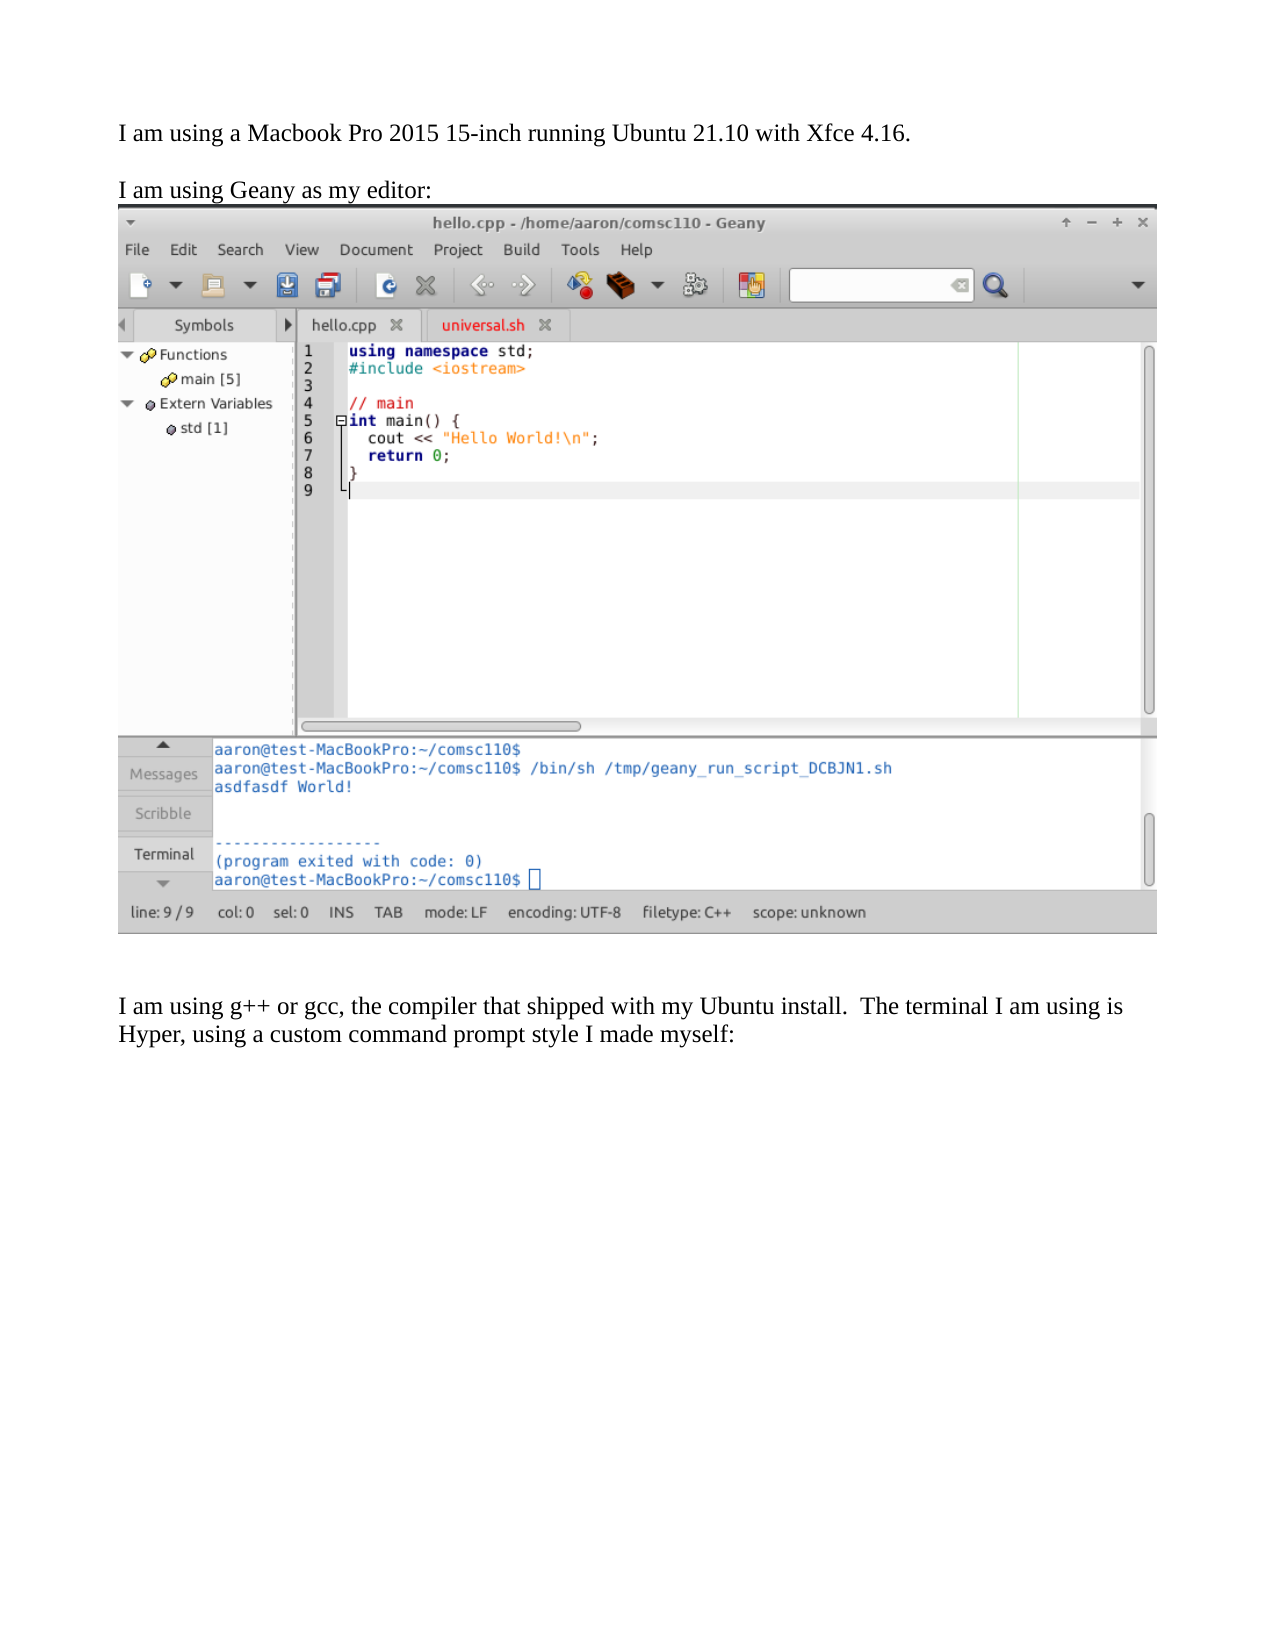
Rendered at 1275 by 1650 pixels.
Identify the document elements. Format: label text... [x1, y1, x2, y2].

text I am using a Macbook Pro 2015 15-inch running Ubuntu 21.10 with Xfce 4.16. [118, 118, 1157, 147]
picture [118, 204, 1157, 934]
text I am using Geany as my editor: [118, 176, 1157, 204]
text I am using g++ or gcc, the compiler that shipped with my Ubuntu install. The terminal I am using is Hyper, using a custom command prompt style I made myself: [118, 991, 1157, 1048]
